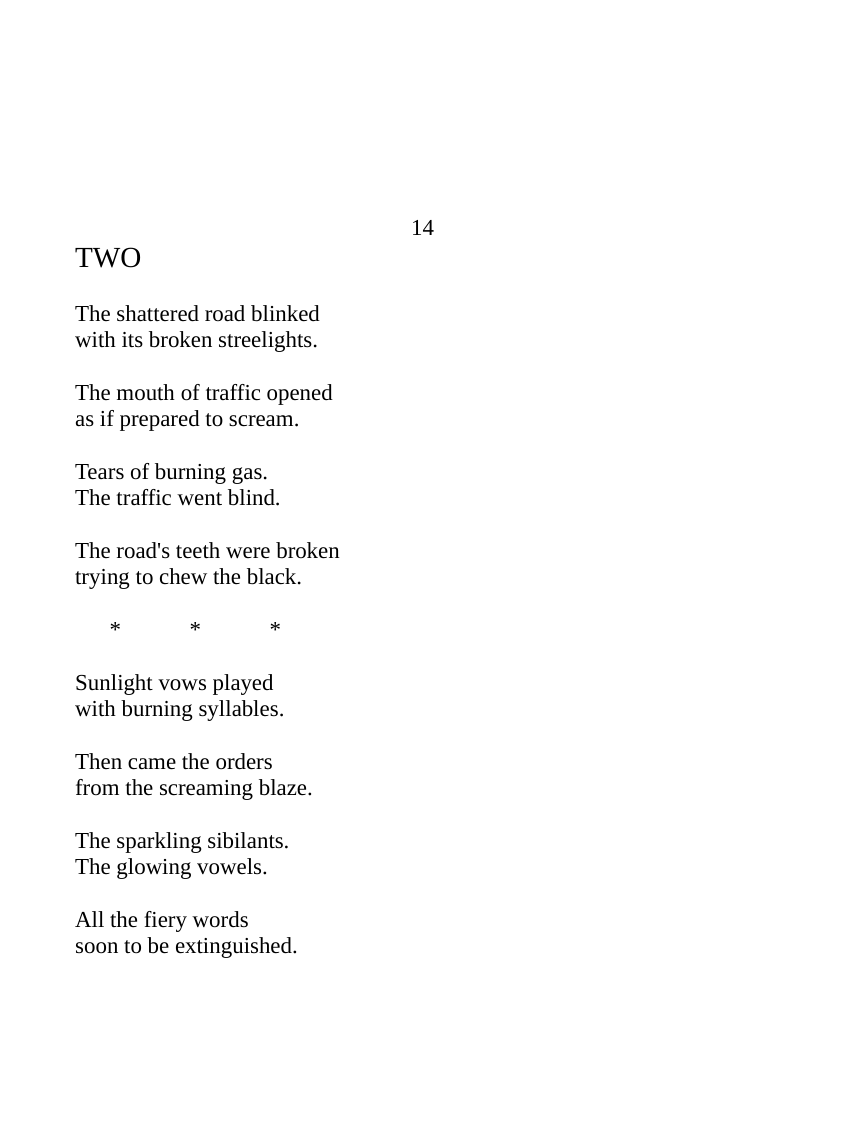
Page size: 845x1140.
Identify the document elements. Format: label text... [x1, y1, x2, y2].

text Sunlight vows played [75, 669, 769, 695]
text All the fiery words [75, 906, 769, 932]
text trying to chew the black. [75, 563, 769, 590]
text The road's teeth were broken [75, 537, 769, 563]
text The traffic went blind. [75, 484, 769, 511]
text soon to be extinguished. [75, 932, 769, 959]
text The shattered road blinked [75, 300, 769, 326]
text TWO [75, 240, 769, 273]
text * * * [75, 616, 769, 642]
text The glowing vowels. [75, 853, 769, 880]
text from the screaming blaze. [75, 774, 769, 801]
text 14 [75, 214, 769, 240]
text Tears of burning gas. [75, 458, 769, 484]
text as if prepared to scream. [75, 405, 769, 432]
text The mouth of traffic opened [75, 379, 769, 405]
text Then came the orders [75, 748, 769, 774]
text The sparkling sibilants. [75, 827, 769, 853]
text with burning syllables. [75, 695, 769, 722]
text with its broken streelights. [75, 326, 769, 353]
